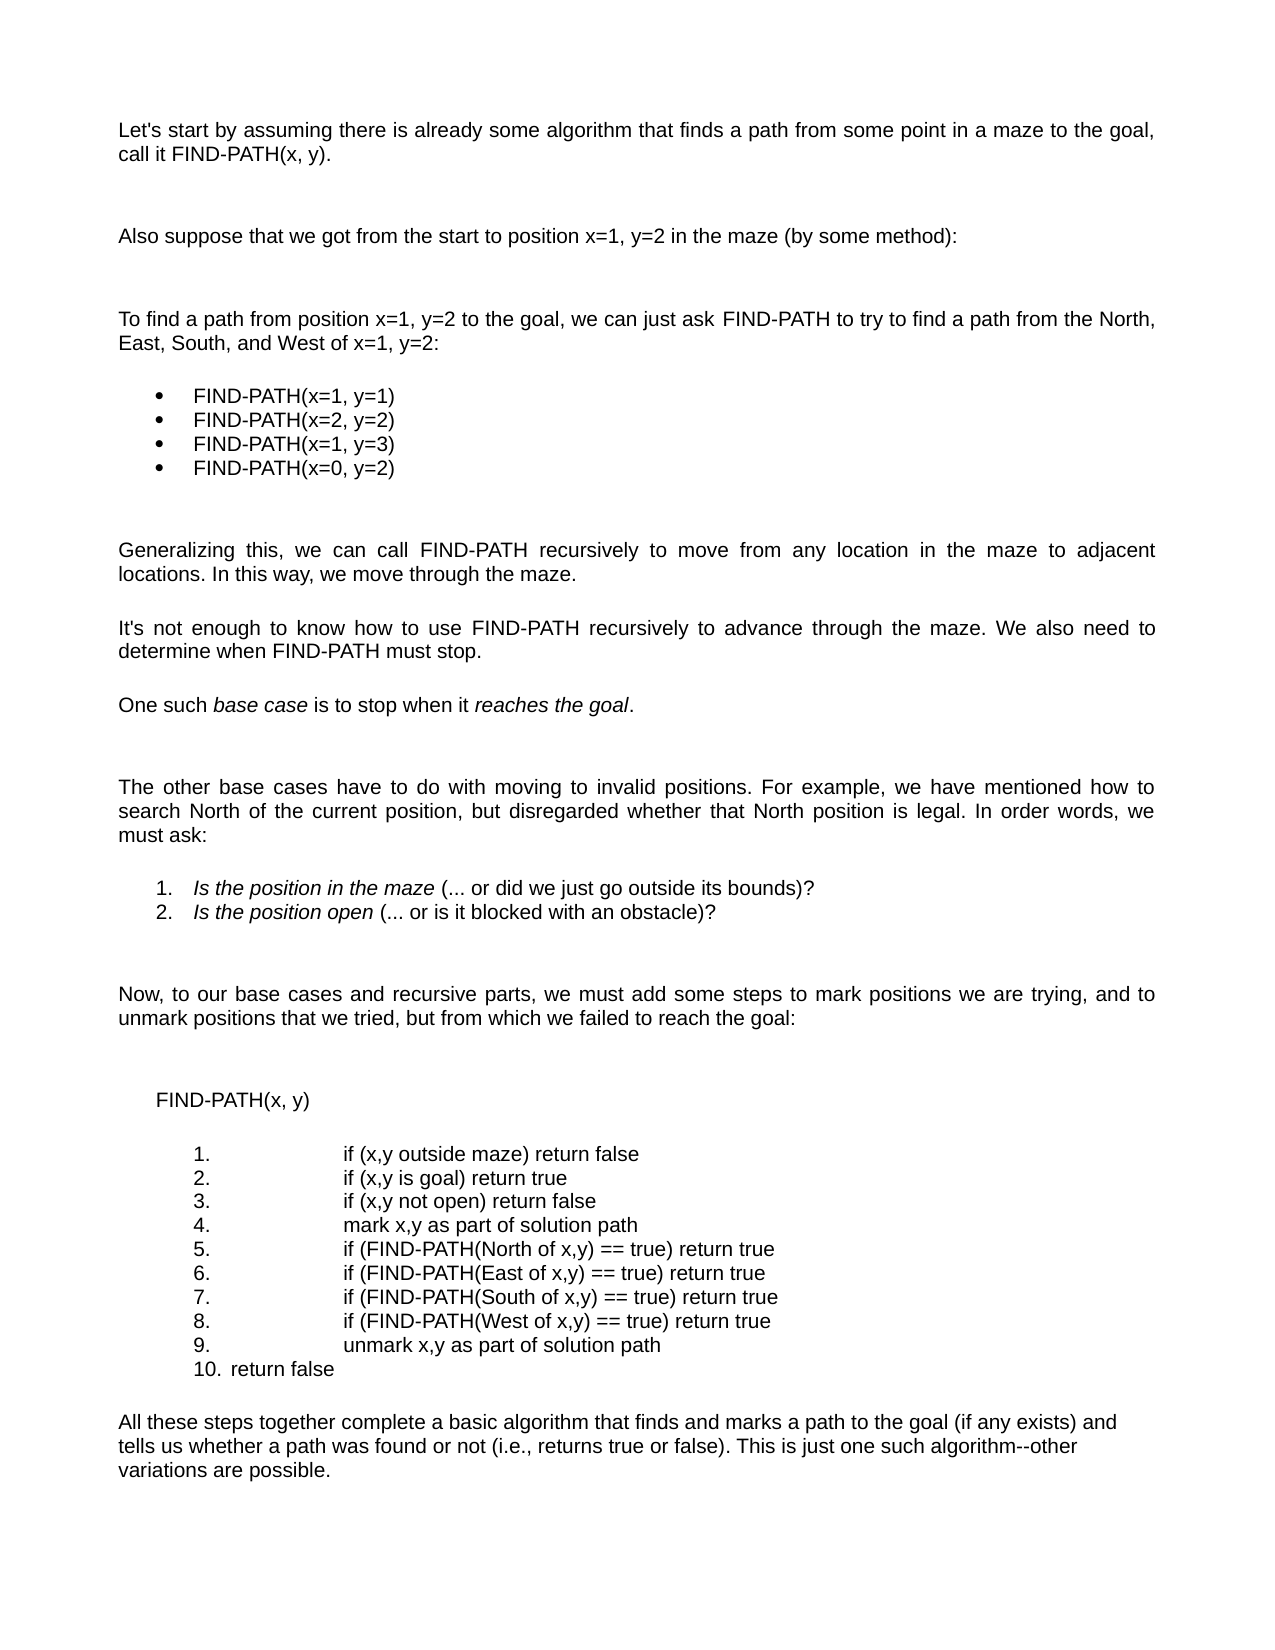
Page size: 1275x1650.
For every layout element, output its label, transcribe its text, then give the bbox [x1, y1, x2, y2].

list if (FIND-PATH(East of x,y) == true) return true [193, 1261, 1157, 1285]
list FIND-PATH(x=1, y=1) [156, 384, 1157, 408]
list mark x,y as part of solution path [193, 1213, 1157, 1237]
list return false [193, 1357, 1157, 1381]
text Now, to our base cases and recursive parts, we must add some steps to mark positions we are trying, and to unmark positions that we tried, but from which we failed to reach the goal: [118, 982, 1157, 1030]
list FIND-PATH(x=0, y=2) [156, 456, 1157, 480]
text To find a path from position x=1, y=2 to the goal, we can just ask FIND-PATH to try to find a path from the North, East, South, and West of x=1, y=2: [118, 307, 1157, 354]
list Is the position in the maze (... or did we just go outside its bounds)? [156, 876, 1157, 900]
text FIND-PATH(x, y) [156, 1088, 1157, 1112]
list if (FIND-PATH(North of x,y) == true) return true [193, 1237, 1157, 1261]
list Is the position open (... or is it blocked with an obstacle)? [156, 900, 1157, 924]
text All these steps together complete a basic algorithm that finds and marks a path to the goal (if any exists) and tells us whether a path was found or not (i.e., returns true or false). This is just one such algorithm--other variations are possible. [118, 1410, 1157, 1482]
text The other base cases have to do with moving to invalid positions. For example, we have mentioned how to search North of the current position, but disregarded whether that North position is legal. In order words, we must ask: [118, 775, 1157, 847]
list FIND-PATH(x=1, y=3) [156, 432, 1157, 456]
text Generalizing this, we can call FIND-PATH recursively to move from any location in the maze to adjacent locations. In this way, we move through the maze. [118, 538, 1157, 586]
list FIND-PATH(x=2, y=2) [156, 408, 1157, 432]
text Let's start by assuming there is already some algorithm that finds a path from some point in a maze to the goal, call it FIND-PATH(x, y). [118, 118, 1157, 166]
list if (x,y is goal) return true [193, 1165, 1157, 1189]
list if (FIND-PATH(West of x,y) == true) return true [193, 1309, 1157, 1333]
list if (x,y not open) return false [193, 1189, 1157, 1213]
list unmark x,y as part of solution path [193, 1333, 1157, 1357]
text One such base case is to stop when it reaches the goal. [118, 692, 1157, 716]
text Also suppose that we got from the start to position x=1, y=2 in the maze (by some method): [118, 224, 1157, 248]
text It's not enough to know how to use FIND-PATH recursively to advance through the maze. We also need to determine when FIND-PATH must stop. [118, 615, 1157, 663]
list if (FIND-PATH(South of x,y) == true) return true [193, 1285, 1157, 1309]
list if (x,y outside maze) return false [193, 1141, 1157, 1165]
